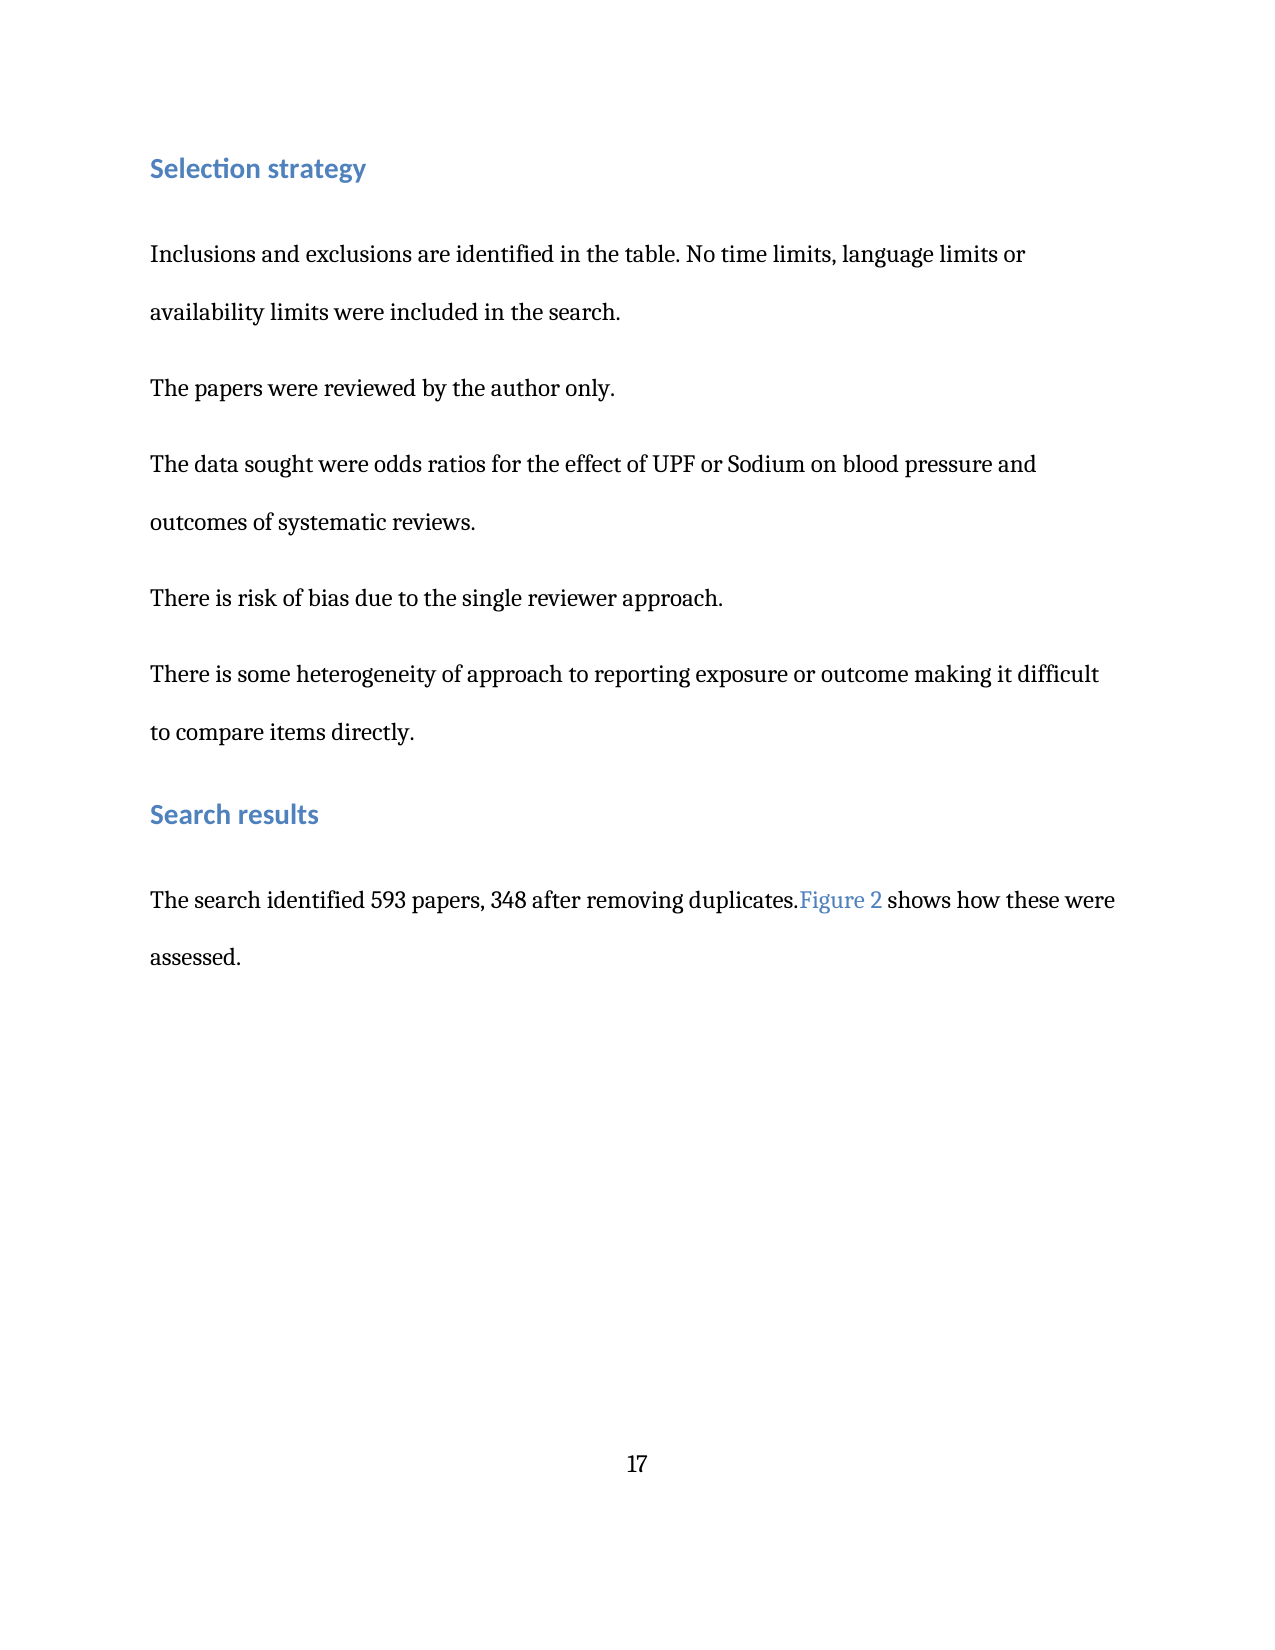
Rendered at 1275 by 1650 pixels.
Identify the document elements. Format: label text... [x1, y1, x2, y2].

text The data sought were odds ratios for the effect of UPF or Sodium on blood pressure and outcomes of systematic reviews. [150, 450, 1125, 536]
text There is some heterogeneity of approach to reporting exposure or outcome making it difficult to compare items directly. [150, 660, 1125, 746]
text There is risk of bias due to the single reviewer approach. [150, 584, 1125, 612]
text The papers were reviewed by the author only. [150, 374, 1125, 402]
subtitle Search results [150, 796, 1125, 831]
text The search identified 593 papers, 348 after removing duplicates.Figure 2 shows how these were assessed. [150, 886, 1125, 972]
subtitle Selection strategy [150, 150, 1125, 186]
text Inclusions and exclusions are identified in the table. No time limits, language limits or availability limits were included in the search. [150, 240, 1125, 326]
